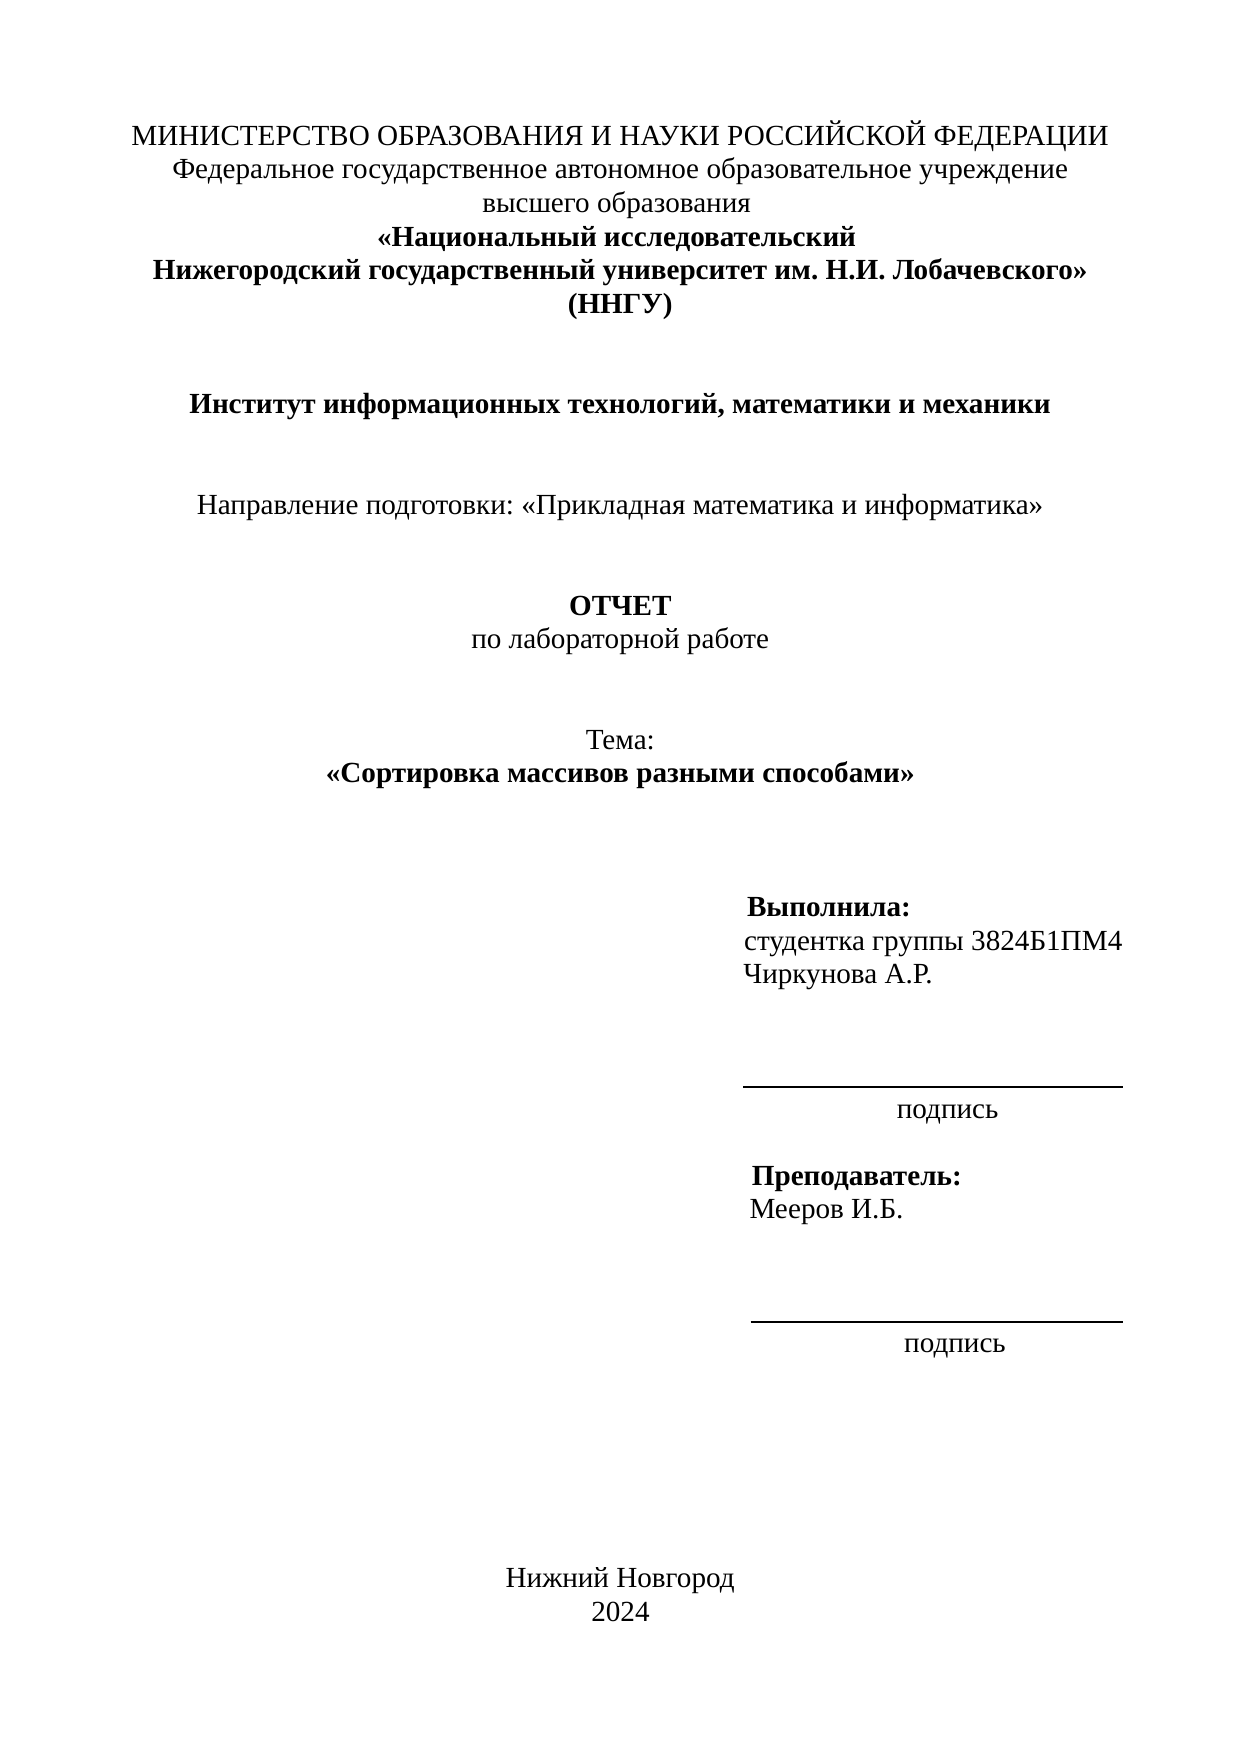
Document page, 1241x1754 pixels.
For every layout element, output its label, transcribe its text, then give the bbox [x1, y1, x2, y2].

text Выполнила: [118, 889, 1122, 923]
text Нижегородский государственный университет им. Н.И. Лобачевского» [118, 252, 1122, 286]
text МИНИСТЕРСТВО ОБРАЗОВАНИЯ И НАУКИ РОССИЙСКОЙ ФЕДЕРАЦИИ [118, 118, 1122, 152]
text «Сортировка массивов разными способами» [118, 755, 1122, 789]
text Мееров И.Б. [118, 1191, 1122, 1225]
text «Национальный исследовательский [118, 219, 1122, 252]
text Федеральное государственное автономное образовательное учреждение высшего образования [118, 152, 1122, 219]
text Институт информационных технологий, математики и механики [118, 386, 1122, 420]
text Направление подготовки: «Прикладная математика и информатика» [118, 487, 1122, 521]
text по лабораторной работе [118, 621, 1122, 655]
text Преподаватель: [118, 1158, 1122, 1191]
text (ННГУ) [118, 286, 1122, 319]
text подпись [118, 1091, 1122, 1124]
text Тема: [118, 722, 1122, 755]
text Нижний Новгород 2024 [118, 1560, 1122, 1627]
text ОТЧЕТ [118, 588, 1122, 621]
text Чиркунова А.Р. [118, 957, 1122, 990]
text подпись [118, 1326, 1122, 1359]
text студентка группы 3824Б1ПМ4 [118, 923, 1122, 957]
